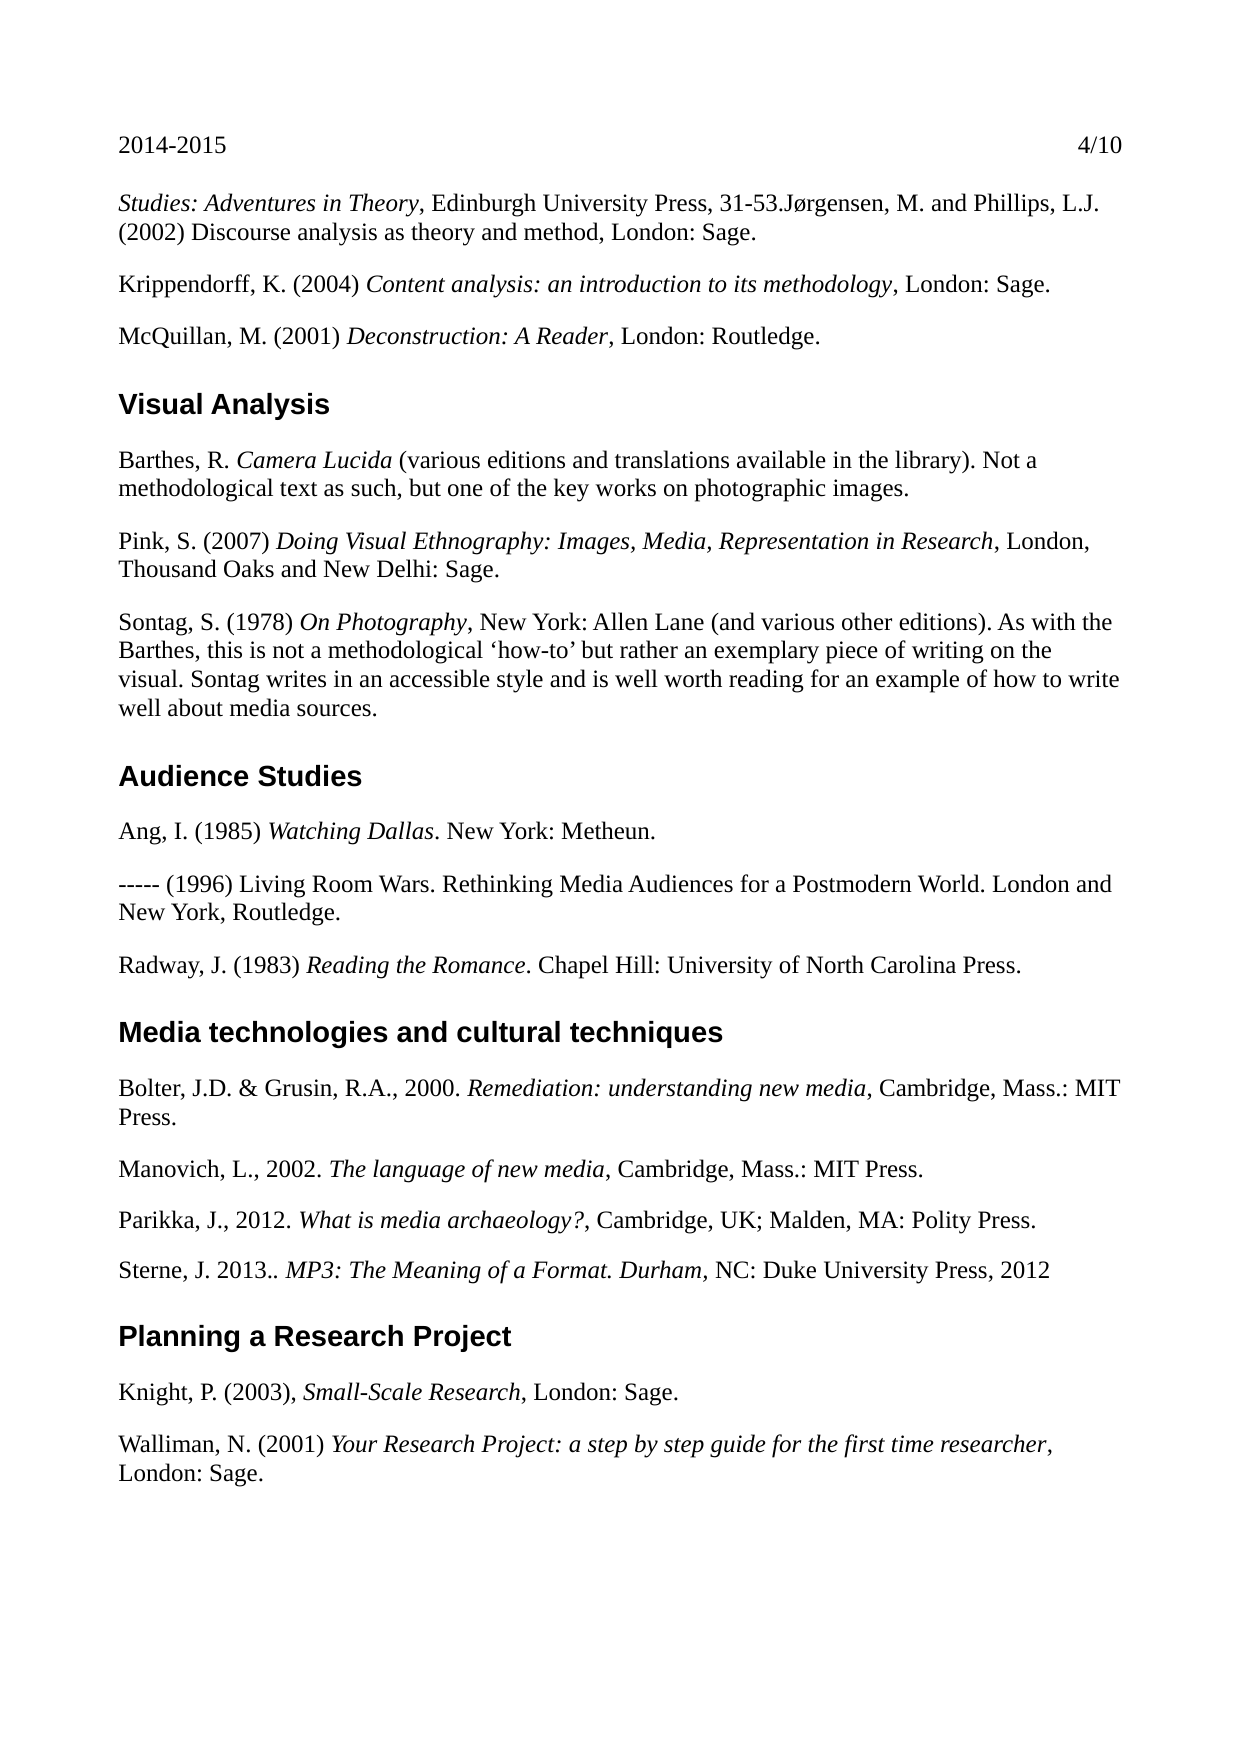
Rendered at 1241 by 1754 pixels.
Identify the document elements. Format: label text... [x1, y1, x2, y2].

text Knight, P. (2003), Small-Scale Research, London: Sage. [118, 1377, 1122, 1406]
text Ang, I. (1985) Watching Dallas. New York: Metheun. [118, 816, 1122, 845]
text Barthes, R. Camera Lucida (various editions and translations available in the library). Not a methodological text as such, but one of the key works on photographic images. [118, 445, 1122, 502]
text McQuillan, M. (2001) Deconstruction: A Reader, London: Routledge. [118, 321, 1122, 350]
text Walliman, N. (2001) Your Research Project: a step by step guide for the first time researcher, London: Sage. [118, 1429, 1122, 1487]
text Radway, J. (1983) Reading the Romance. Chapel Hill: University of North Carolina Press. [118, 950, 1122, 978]
subtitle Media technologies and cultural techniques [118, 1015, 1122, 1049]
text Sterne, J. 2013.. MP3: The Meaning of a Format. Durham, NC: Duke University Press, 2012 [118, 1255, 1122, 1284]
subtitle Visual Analysis [118, 387, 1122, 421]
text Bolter, J.D. & Grusin, R.A., 2000. Remediation: understanding new media, Cambridge, Mass.: MIT Press. [118, 1073, 1122, 1131]
text Parikka, J., 2012. What is media archaeology?, Cambridge, UK; Malden, MA: Polity Press. [118, 1205, 1122, 1233]
text Sontag, S. (1978) On Photography, New York: Allen Lane (and various other editions). As with the Barthes, this is not a methodological ‘how-to’ but rather an exemplary piece of writing on the visual. Sontag writes in an accessible style and is well worth reading for an example of how to write well about media sources. [118, 607, 1122, 722]
subtitle Planning a Research Project [118, 1319, 1122, 1352]
text Pink, S. (2007) Doing Visual Ethnography: Images, Media, Representation in Research, London, Thousand Oaks and New Delhi: Sage. [118, 526, 1122, 583]
text ----- (1996) Living Room Wars. Rethinking Media Audiences for a Postmodern World. London and New York, Routledge. [118, 869, 1122, 926]
subtitle Audience Studies [118, 759, 1122, 792]
text Studies: Adventures in Theory, Edinburgh University Press, 31-53.Jørgensen, M. and Phillips, L.J. (2002) Discourse analysis as theory and method, London: Sage. [118, 188, 1122, 246]
text Krippendorff, K. (2004) Content analysis: an introduction to its methodology, London: Sage. [118, 269, 1122, 298]
text Manovich, L., 2002. The language of new media, Cambridge, Mass.: MIT Press. [118, 1154, 1122, 1183]
